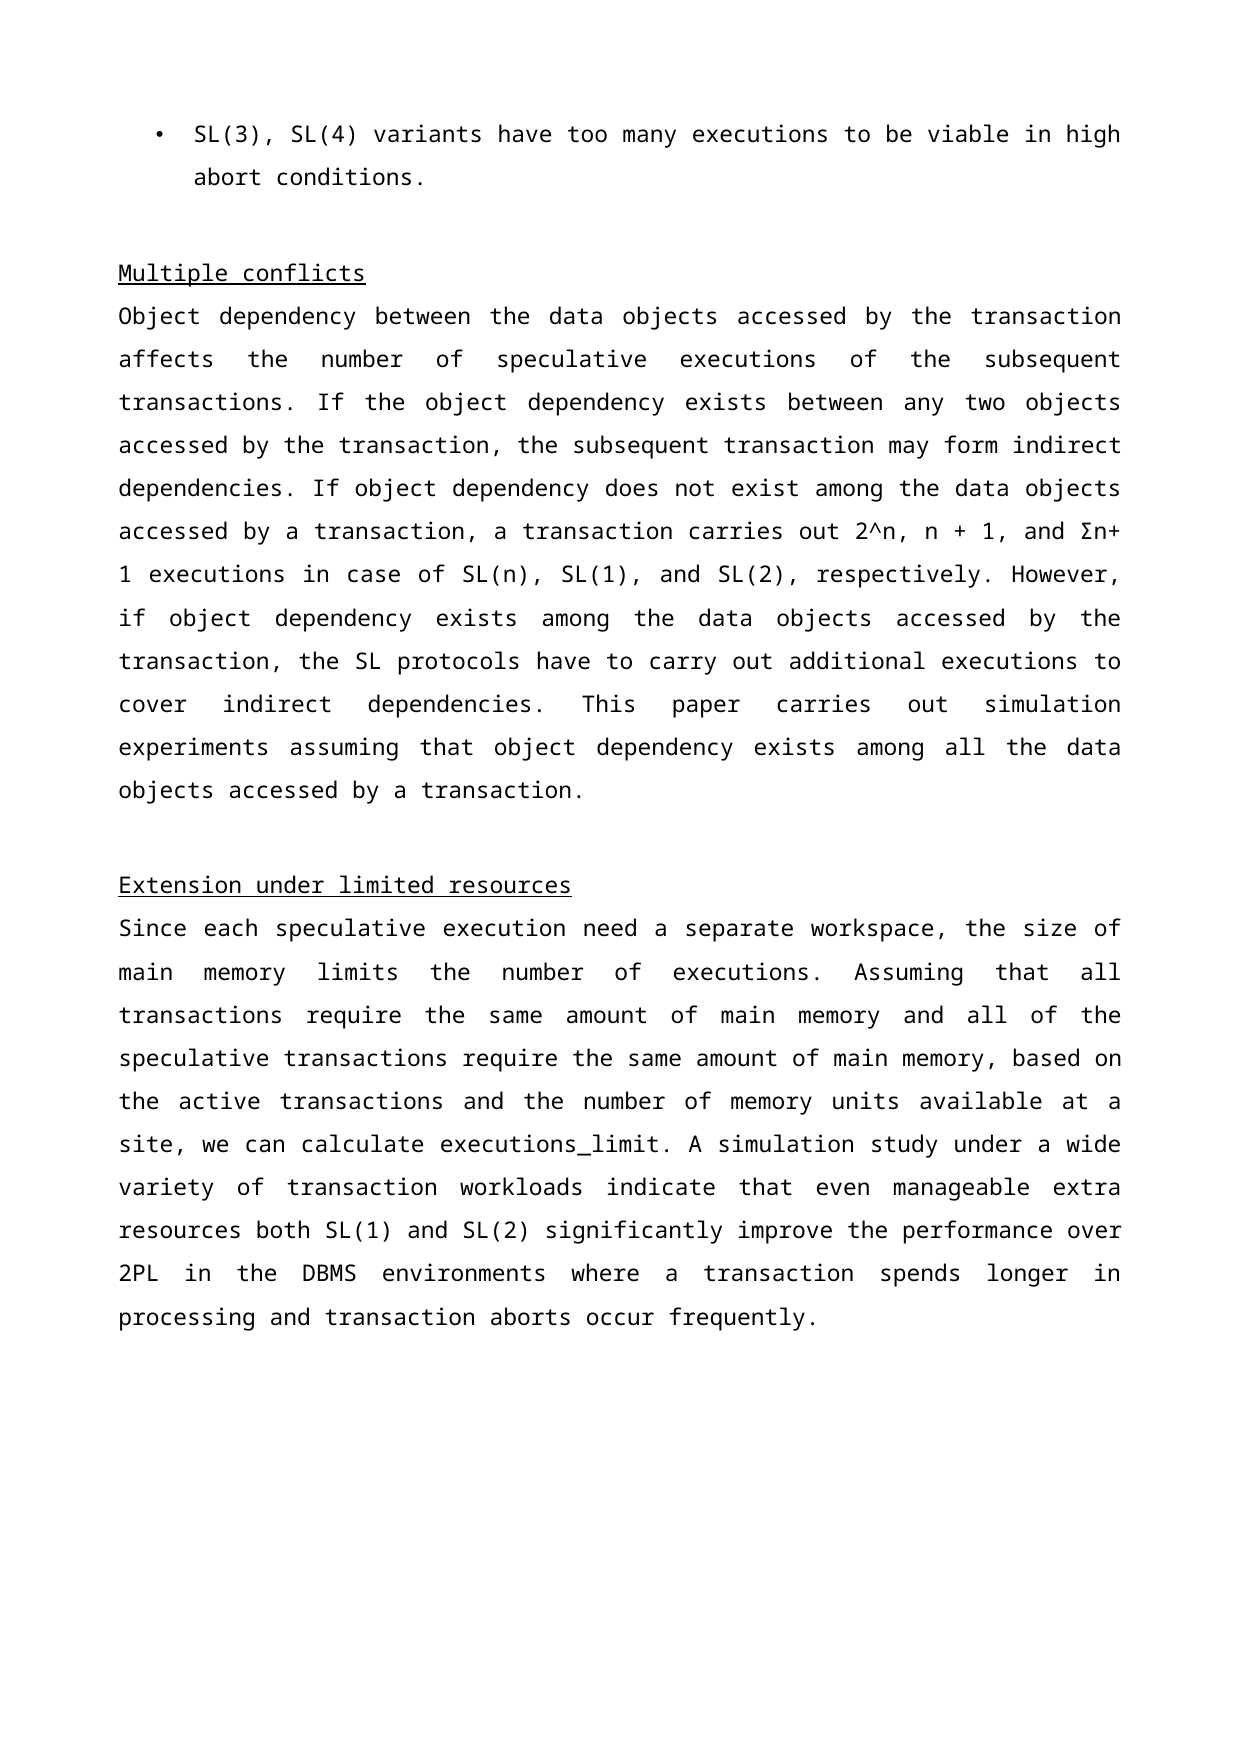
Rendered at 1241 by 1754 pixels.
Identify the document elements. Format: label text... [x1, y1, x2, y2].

text Extension under limited resources [118, 869, 1122, 900]
text Object dependency between the data objects accessed by the transaction affects the number of speculative executions of the subsequent transactions. If the object dependency exists between any two objects accessed by the transaction, the subsequent transaction may form indirect dependencies. If object dependency does not exist among the data objects accessed by a transaction, a transaction carries out 2^n, n + 1, and Σn+ 1 executions in case of SL(n), SL(1), and SL(2), respectively. However, if object dependency exists among the data objects accessed by the transaction, the SL protocols have to carry out additional executions to cover indirect dependencies. This paper carries out simulation experiments assuming that object dependency exists among all the data objects accessed by a transaction. [118, 299, 1122, 805]
list SL(3), SL(4) variants have too many executions to be viable in high abort conditions. [156, 118, 1122, 192]
text Multiple conflicts [118, 256, 1122, 288]
text Since each speculative execution need a separate workspace, the size of main memory limits the number of executions. Assuming that all transactions require the same amount of main memory and all of the speculative transactions require the same amount of main memory, based on the active transactions and the number of memory units available at a site, we can calculate executions_limit. A simulation study under a wide variety of transaction workloads indicate that even manageable extra resources both SL(1) and SL(2) significantly improve the performance over 2PL in the DBMS environments where a transaction spends longer in processing and transaction aborts occur frequently. [118, 912, 1122, 1332]
